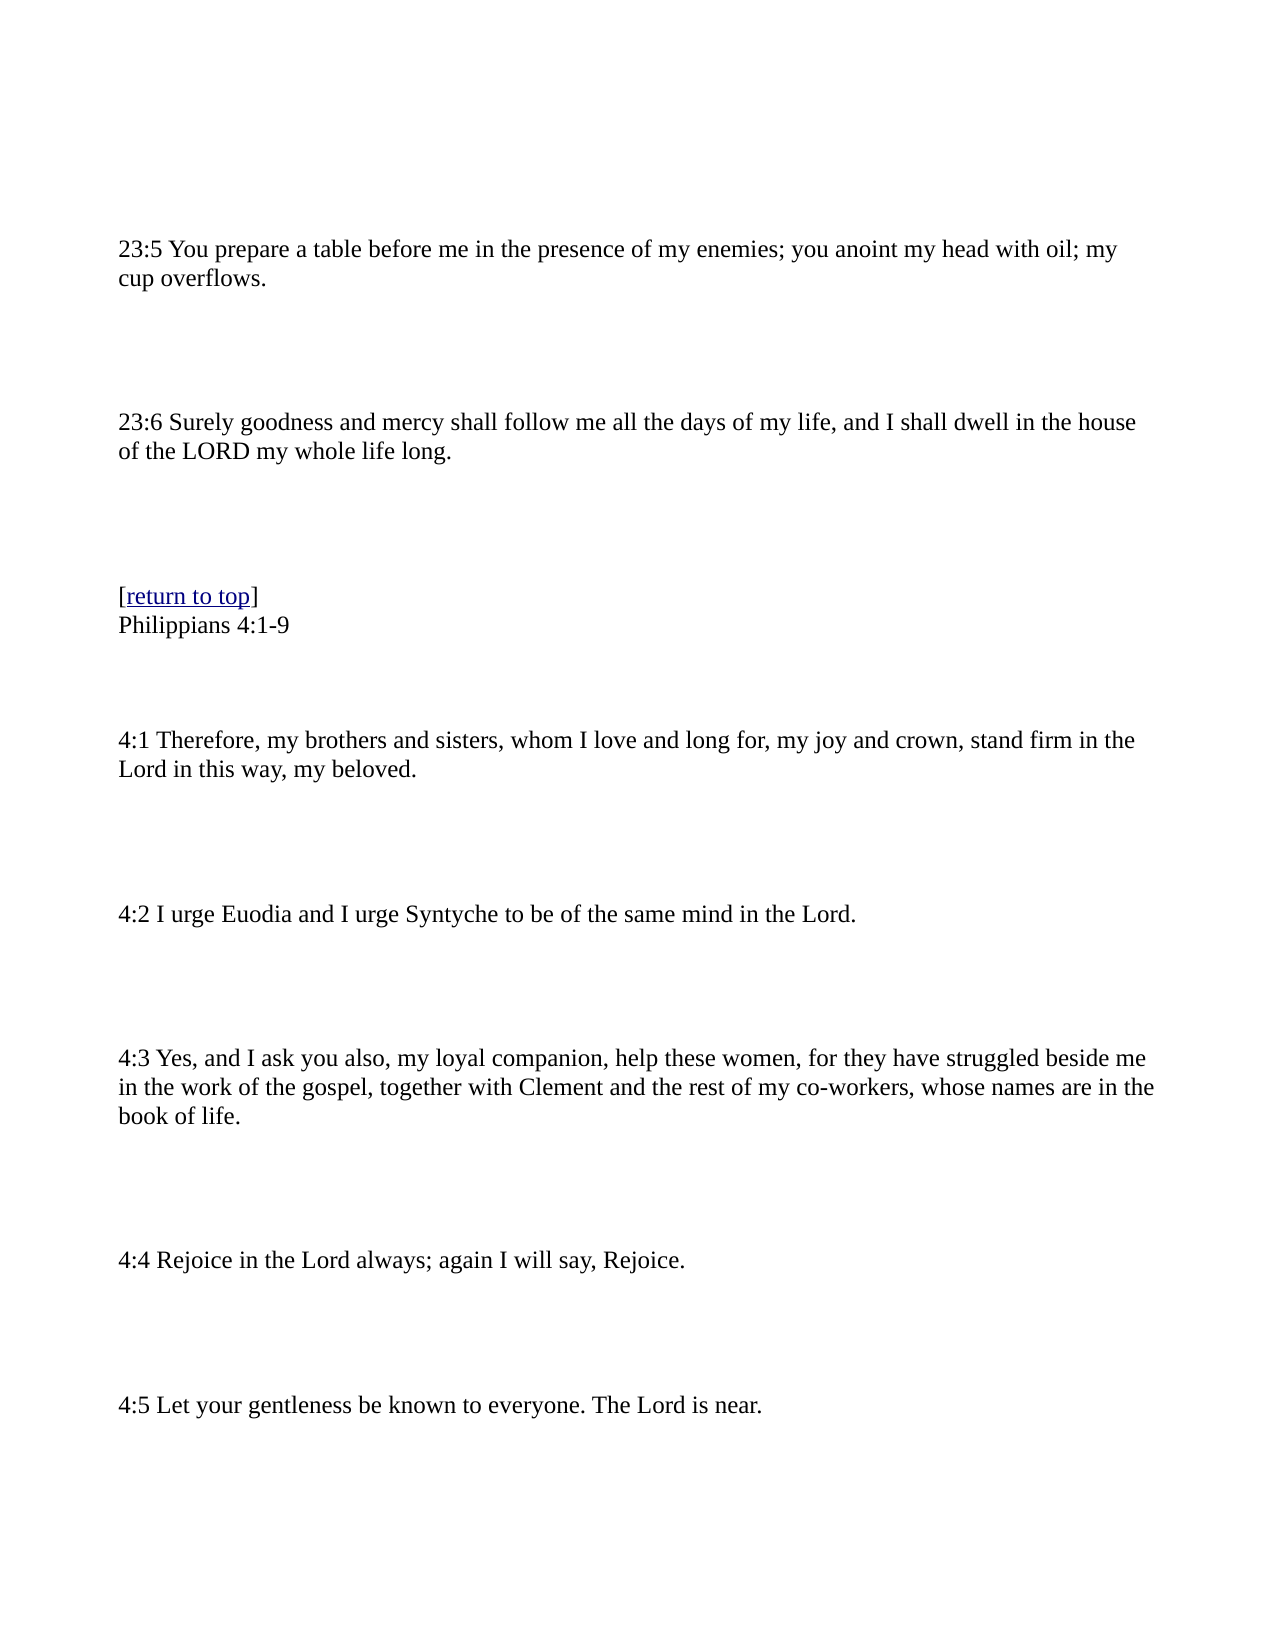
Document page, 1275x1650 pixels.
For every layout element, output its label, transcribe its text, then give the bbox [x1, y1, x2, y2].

text [return to top] [118, 581, 1157, 610]
text 4:5 Let your gentleness be known to everyone. The Lord is near. [118, 1390, 1157, 1505]
text 4:3 Yes, and I ask you also, my loyal companion, help these women, for they have struggled beside me in the work of the gospel, together with Clement and the rest of my co-workers, whose names are in the book of life. [118, 1043, 1157, 1216]
text 23:5 You prepare a table before me in the presence of my enemies; you anoint my head with oil; my cup overflows. [118, 234, 1157, 378]
text [118, 118, 1157, 204]
text 4:2 I urge Euodia and I urge Syntyche to be of the same mind in the Lord. [118, 899, 1157, 1014]
text 4:4 Rejoice in the Lord always; again I will say, Rejoice. [118, 1245, 1157, 1360]
text 4:1 Therefore, my brothers and sisters, whom I love and long for, my joy and crown, stand firm in the Lord in this way, my beloved. [118, 726, 1157, 869]
text 23:6 Surely goodness and mercy shall follow me all the days of my life, and I shall dwell in the house of the LORD my whole life long. [118, 407, 1157, 464]
text Philippians 4:1-9 [118, 610, 1157, 696]
